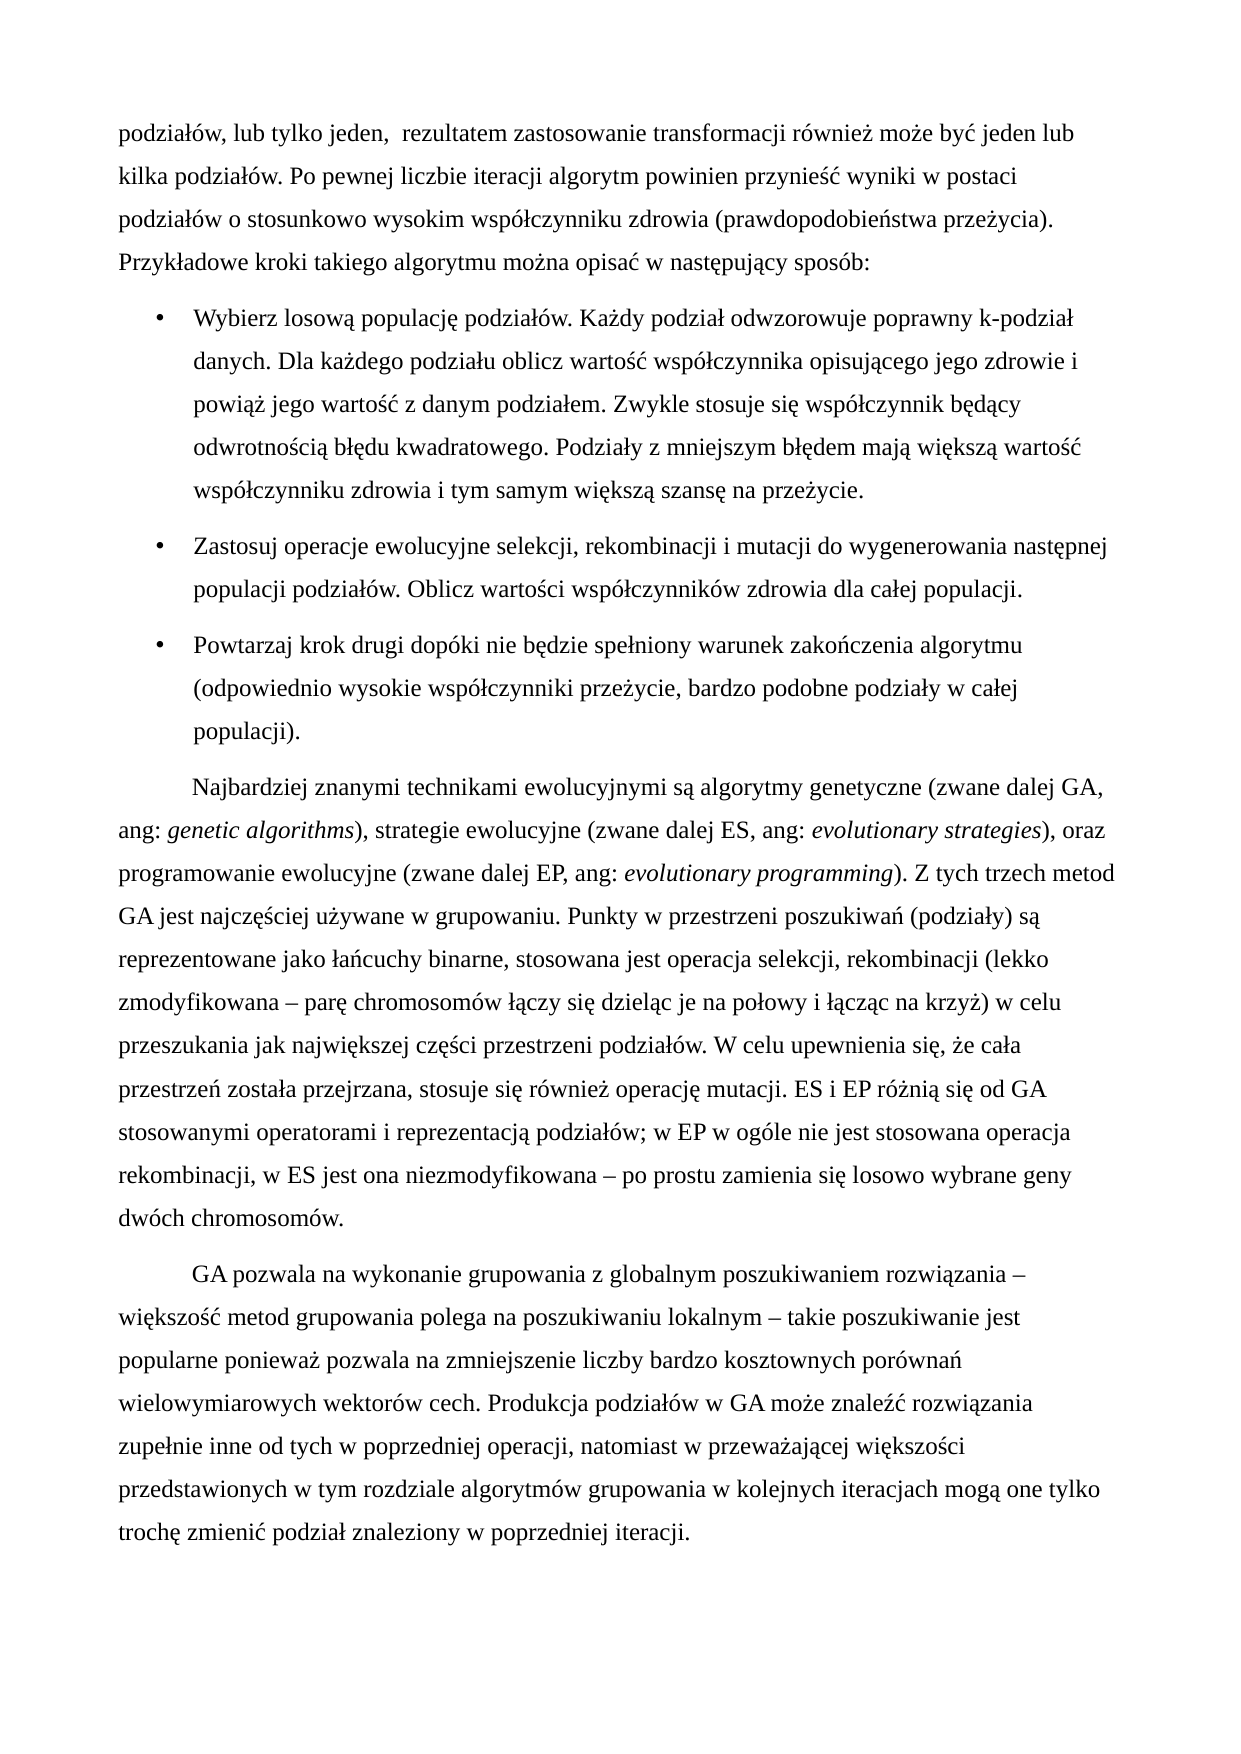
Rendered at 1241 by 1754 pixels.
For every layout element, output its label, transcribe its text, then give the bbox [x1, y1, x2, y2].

list Wybierz losową populację podziałów. Każdy podział odwzorowuje poprawny k-podział danych. Dla każdego podziału oblicz wartość współczynnika opisującego jego zdrowie i powiąż jego wartość z danym podziałem. Zwykle stosuje się współczynnik będący odwrotnością błędu kwadratowego. Podziały z mniejszym błędem mają większą wartość współczynniku zdrowia i tym samym większą szansę na przeżycie. [156, 303, 1122, 504]
list Zastosuj operacje ewolucyjne selekcji, rekombinacji i mutacji do wygenerowania następnej populacji podziałów. Oblicz wartości współczynników zdrowia dla całej populacji. [156, 531, 1122, 603]
text podziałów, lub tylko jeden, rezultatem zastosowanie transformacji również może być jeden lub kilka podziałów. Po pewnej liczbie iteracji algorytm powinien przynieść wyniki w postaci podziałów o stosunkowo wysokim współczynniku zdrowia (prawdopodobieństwa przeżycia). Przykładowe kroki takiego algorytmu można opisać w następujący sposób: [118, 118, 1122, 276]
text GA pozwala na wykonanie grupowania z globalnym poszukiwaniem rozwiązania – większość metod grupowania polega na poszukiwaniu lokalnym – takie poszukiwanie jest popularne ponieważ pozwala na zmniejszenie liczby bardzo kosztownych porównań wielowymiarowych wektorów cech. Produkcja podziałów w GA może znaleźć rozwiązania zupełnie inne od tych w poprzedniej operacji, natomiast w przeważającej większości przedstawionych w tym rozdziale algorytmów grupowania w kolejnych iteracjach mogą one tylko trochę zmienić podział znaleziony w poprzedniej iteracji. [118, 1259, 1122, 1546]
list Powtarzaj krok drugi dopóki nie będzie spełniony warunek zakończenia algorytmu (odpowiednio wysokie współczynniki przeżycie, bardzo podobne podziały w całej populacji). [156, 630, 1122, 745]
text Najbardziej znanymi technikami ewolucyjnymi są algorytmy genetyczne (zwane dalej GA, ang: genetic algorithms), strategie ewolucyjne (zwane dalej ES, ang: evolutionary strategies), oraz programowanie ewolucyjne (zwane dalej EP, ang: evolutionary programming). Z tych trzech metod GA jest najczęściej używane w grupowaniu. Punkty w przestrzeni poszukiwań (podziały) są reprezentowane jako łańcuchy binarne, stosowana jest operacja selekcji, rekombinacji (lekko zmodyfikowana – parę chromosomów łączy się dzieląc je na połowy i łącząc na krzyż) w celu przeszukania jak największej części przestrzeni podziałów. W celu upewnienia się, że cała przestrzeń została przejrzana, stosuje się również operację mutacji. ES i EP różnią się od GA stosowanymi operatorami i reprezentacją podziałów; w EP w ogóle nie jest stosowana operacja rekombinacji, w ES jest ona niezmodyfikowana – po prostu zamienia się losowo wybrane geny dwóch chromosomów. [118, 772, 1122, 1232]
